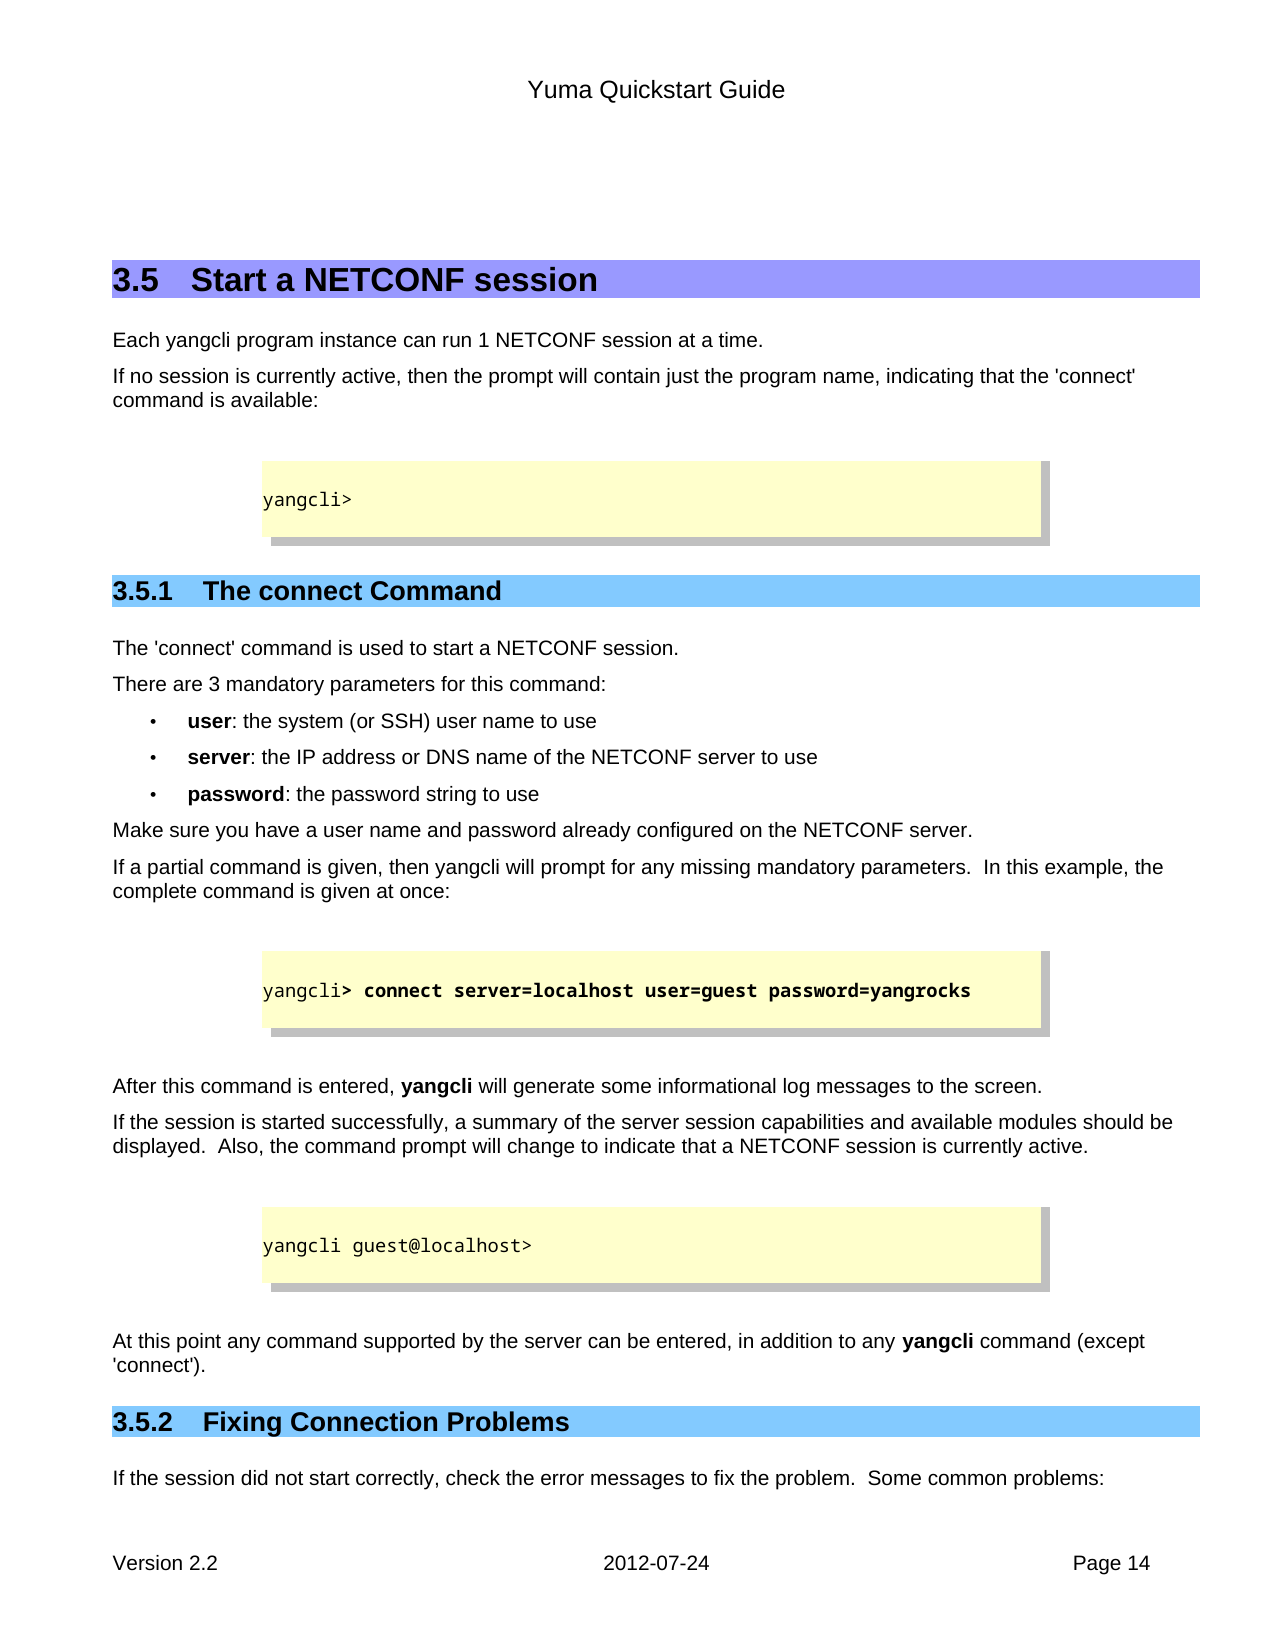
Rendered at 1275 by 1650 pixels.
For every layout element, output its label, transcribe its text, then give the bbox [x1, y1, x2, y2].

subtitle Fixing Connection Problems [112, 1406, 1200, 1437]
list password: the password string to use [150, 782, 1200, 806]
text yangcli guest@localhost> [262, 1232, 1041, 1258]
text yangcli> connect server=localhost user=guest password=yangrocks [262, 977, 1041, 1002]
text The 'connect' command is used to start a NETCONF session. [112, 636, 1200, 660]
list user: the system (or SSH) user name to use [150, 709, 1200, 733]
subtitle The connect Command [112, 575, 1200, 607]
text Each yangcli program instance can run 1 NETCONF session at a time. [112, 327, 1200, 351]
text yangcli> [262, 486, 1041, 512]
subtitle Start a NETCONF session [112, 260, 1200, 298]
text If a partial command is given, then yangcli will prompt for any missing mandatory parameters. In this example, the complete command is given at once: [112, 854, 1200, 902]
text After this command is entered, yangcli will generate some informational log messages to the screen. [112, 1073, 1200, 1097]
text If no session is currently active, then the prompt will contain just the program name, indicating that the 'connect' command is available: [112, 364, 1200, 412]
text If the session did not start correctly, check the error messages to fix the problem. Some common problems: [112, 1466, 1200, 1490]
text Make sure you have a user name and password already configured on the NETCONF server. [112, 818, 1200, 842]
text There are 3 mandatory parameters for this command: [112, 672, 1200, 696]
list server: the IP address or DNS name of the NETCONF server to use [150, 745, 1200, 769]
text If the session is started successfully, a summary of the server session capabilities and available modules should be displayed. Also, the command prompt will change to indicate that a NETCONF session is currently active. [112, 1110, 1200, 1158]
text At this point any command supported by the server can be entered, in addition to any yangcli command (except 'connect'). [112, 1329, 1200, 1377]
